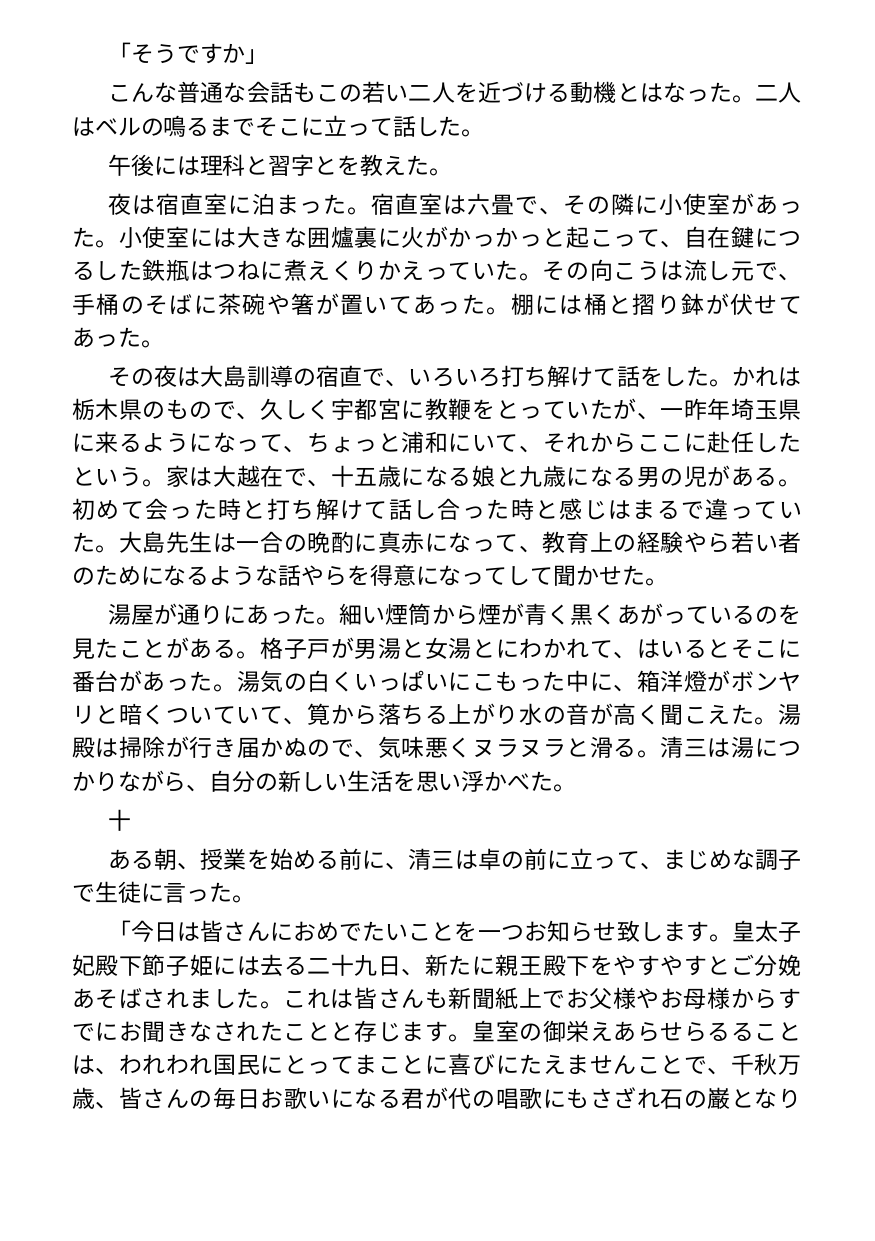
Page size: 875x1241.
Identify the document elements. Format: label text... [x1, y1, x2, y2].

text 湯屋が通りにあった。細い煙筒から煙が青く黒くあがっているのを見たことがある。格子戸が男湯と女湯とにわかれて、はいるとそこに番台があった。湯気の白くいっぱいにこもった中に、箱洋燈がボンヤリと暗くついていて、筧から落ちる上がり水の音が高く聞こえた。湯殿は掃除が行き届かぬので、気味悪くヌラヌラと滑る。清三は湯につかりながら、自分の新しい生活を思い浮かべた。 [72, 597, 802, 797]
text 十 [72, 803, 802, 836]
text 午後には理科と習字とを教えた。 [72, 148, 802, 181]
text 「そうですか」 [72, 36, 802, 69]
text 「今日は皆さんにおめでたいことを一つお知らせ致します。皇太子妃殿下節子姫には去る二十九日、新たに親王殿下をやすやすとご分娩あそばされました。これは皆さんも新聞紙上でお父様やお母様からすでにお聞きなされたことと存じます。皇室の御栄えあらせらるることは、われわれ国民にとってまことに喜びにたえませんことで、千秋万歳、皆さんの毎日お歌いになる君が代の唱歌にもさざれ石の巌となり [72, 914, 802, 1114]
text こんな普通な会話もこの若い二人を近づける動機とはなった。二人はベルの鳴るまでそこに立って話した。 [72, 75, 802, 142]
text その夜は大島訓導の宿直で、いろいろ打ち解けて話をした。かれは栃木県のもので、久しく宇都宮に教鞭をとっていたが、一昨年埼玉県に来るようになって、ちょっと浦和にいて、それからここに赴任したという。家は大越在で、十五歳になる娘と九歳になる男の児がある。初めて会った時と打ち解けて話し合った時と感じはまるで違っていた。大島先生は一合の晩酌に真赤になって、教育上の経験やら若い者のためになるような話やらを得意になってして聞かせた。 [72, 359, 802, 591]
text ある朝、授業を始める前に、清三は卓の前に立って、まじめな調子で生徒に言った。 [72, 842, 802, 908]
text 夜は宿直室に泊まった。宿直室は六畳で、その隣に小使室があった。小使室には大きな囲爐裏に火がかっかっと起こって、自在鍵につるした鉄瓶はつねに煮えくりかえっていた。その向こうは流し元で、手桶のそばに茶碗や箸が置いてあった。棚には桶と摺り鉢が伏せてあった。 [72, 187, 802, 353]
